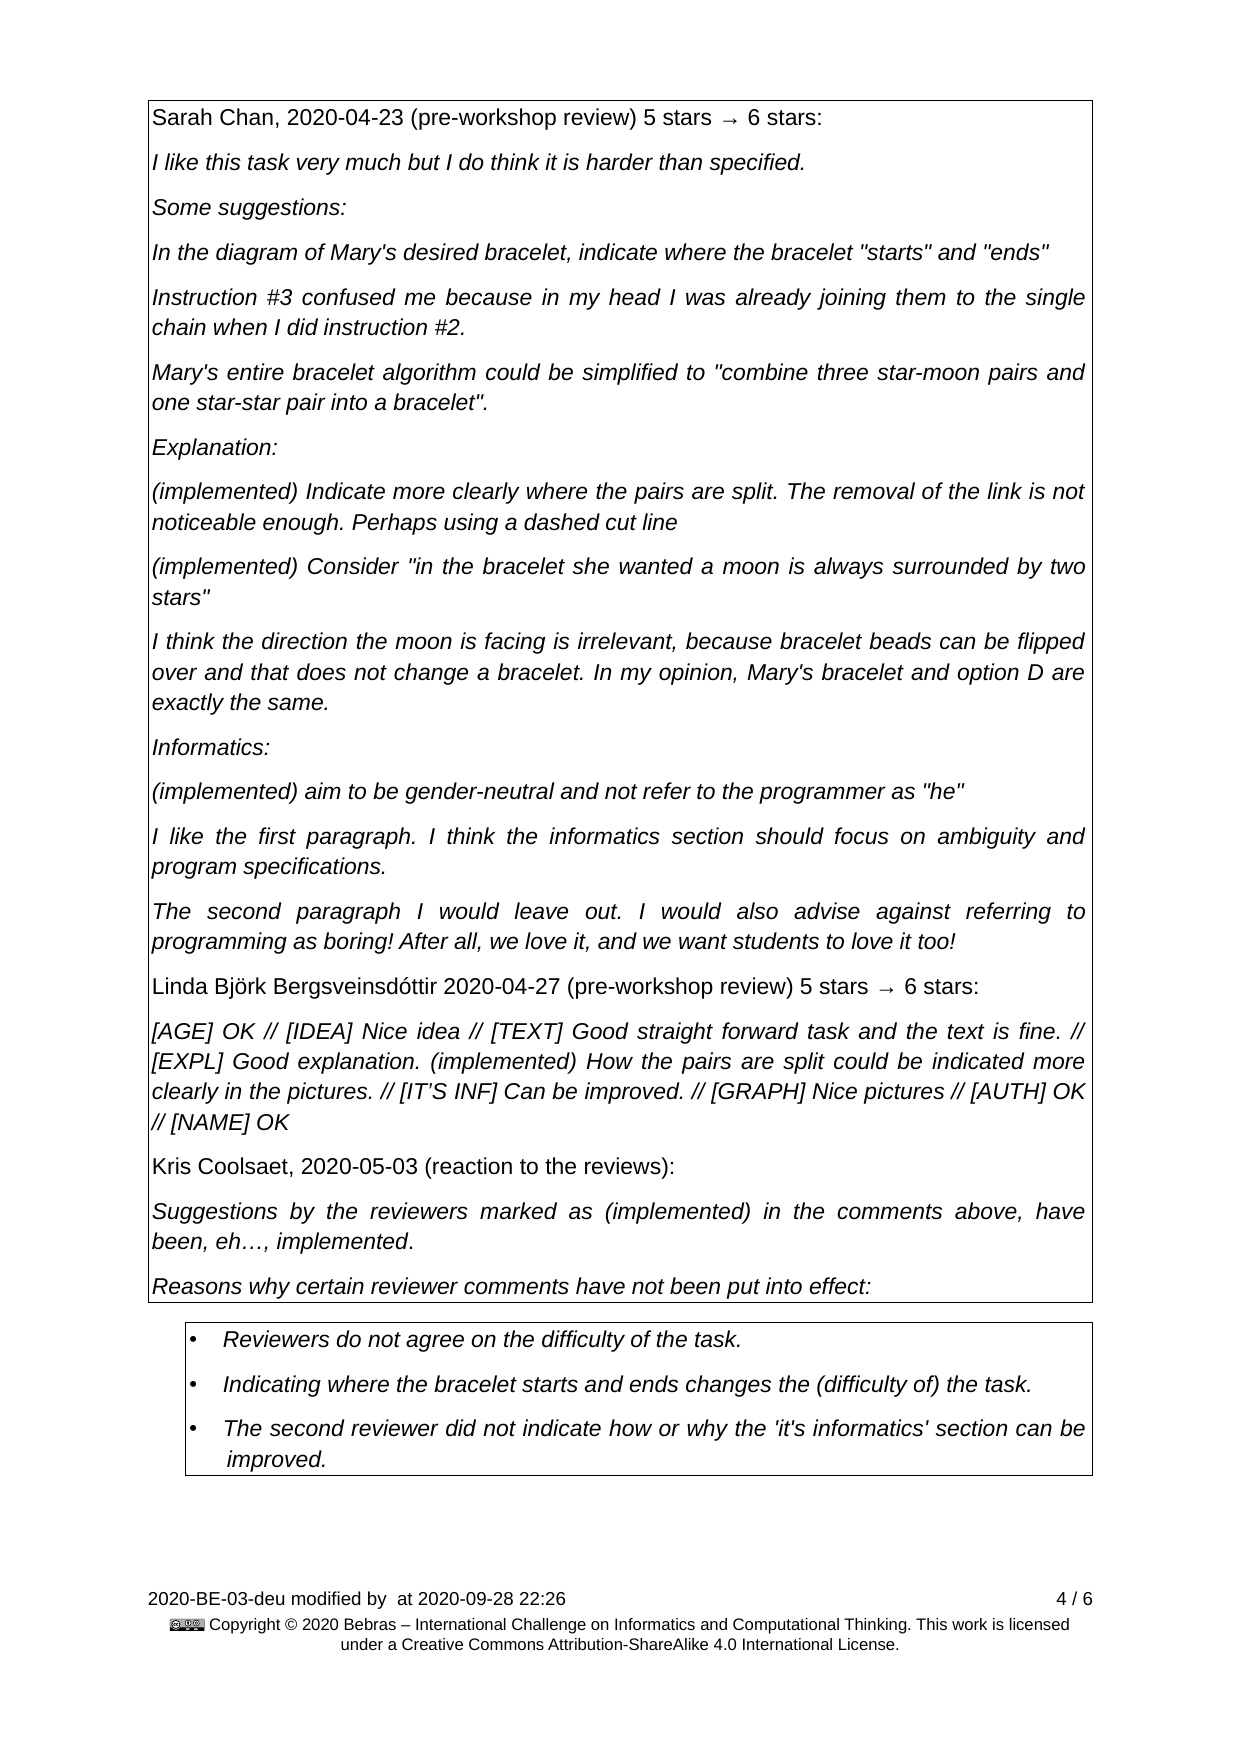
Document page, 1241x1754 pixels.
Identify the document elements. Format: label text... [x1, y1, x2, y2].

text Explanation: [149, 429, 1092, 460]
text Informatics: [149, 729, 1092, 760]
text The second paragraph I would leave out. I would also advise against referring to programming as boring! After all, we love it, and we want students to love it too! [149, 894, 1092, 955]
text (implemented) Indicate more clearly where the pairs are split. The removal of the link is not noticeable enough. Perhaps using a dashed cut line [149, 474, 1092, 535]
list Reviewers do not agree on the difficulty of the task. [186, 1323, 1092, 1352]
text Linda Björk Bergsveinsdóttir 2020-04-27 (pre-workshop review) 5 stars → 6 stars: [149, 969, 1092, 999]
text Instruction #3 confused me because in my head I was already joining them to the single chain when I did instruction #2. [149, 279, 1092, 340]
list Indicating where the bracelet starts and ends changes the (difficulty of) the task. [186, 1367, 1092, 1397]
text Sarah Chan, 2020-04-23 (pre-workshop review) 5 stars → 6 stars: [149, 101, 1092, 131]
text I like the first paragraph. I think the informatics section should focus on ambiguity and program specifications. [149, 819, 1092, 880]
text Reasons why certain reviewer comments have not been put into effect: [149, 1269, 1092, 1302]
text [AGE] OK // [IDEA] Nice idea // [TEXT] Good straight forward task and the text is fine. // [EXPL] Good explanation. (implemented) How the pairs are split could be indicated more clearly in the pictures. // [IT’S INF] Can be improved. // [GRAPH] Nice pictures // [AUTH] OK // [NAME] OK [149, 1014, 1092, 1135]
text (implemented) Consider "in the bracelet she wanted a moon is always surrounded by two stars" [149, 549, 1092, 610]
text Kris Coolsaet, 2020-05-03 (reaction to the reviews): [149, 1149, 1092, 1180]
list The second reviewer did not indicate how or why the 'it's informatics' section can be improved. [186, 1411, 1092, 1475]
text (implemented) aim to be gender-neutral and not refer to the programmer as "he" [149, 774, 1092, 805]
text In the diagram of Mary's desired bracelet, indicate where the bracelet "starts" and "ends" [149, 235, 1092, 265]
text I think the direction the moon is facing is irrelevant, because bracelet beads can be flipped over and that does not change a bracelet. In my opinion, Mary's bracelet and option D are exactly the same. [149, 624, 1092, 715]
text I like this task very much but I do think it is harder than specified. [149, 145, 1092, 176]
text Mary's entire bracelet algorithm could be simplified to "combine three star-moon pairs and one star-star pair into a bracelet". [149, 354, 1092, 415]
text Suggestions by the reviewers marked as (implemented) in the comments above, have been, eh…, implemented. [149, 1194, 1092, 1255]
text Some suggestions: [149, 190, 1092, 220]
